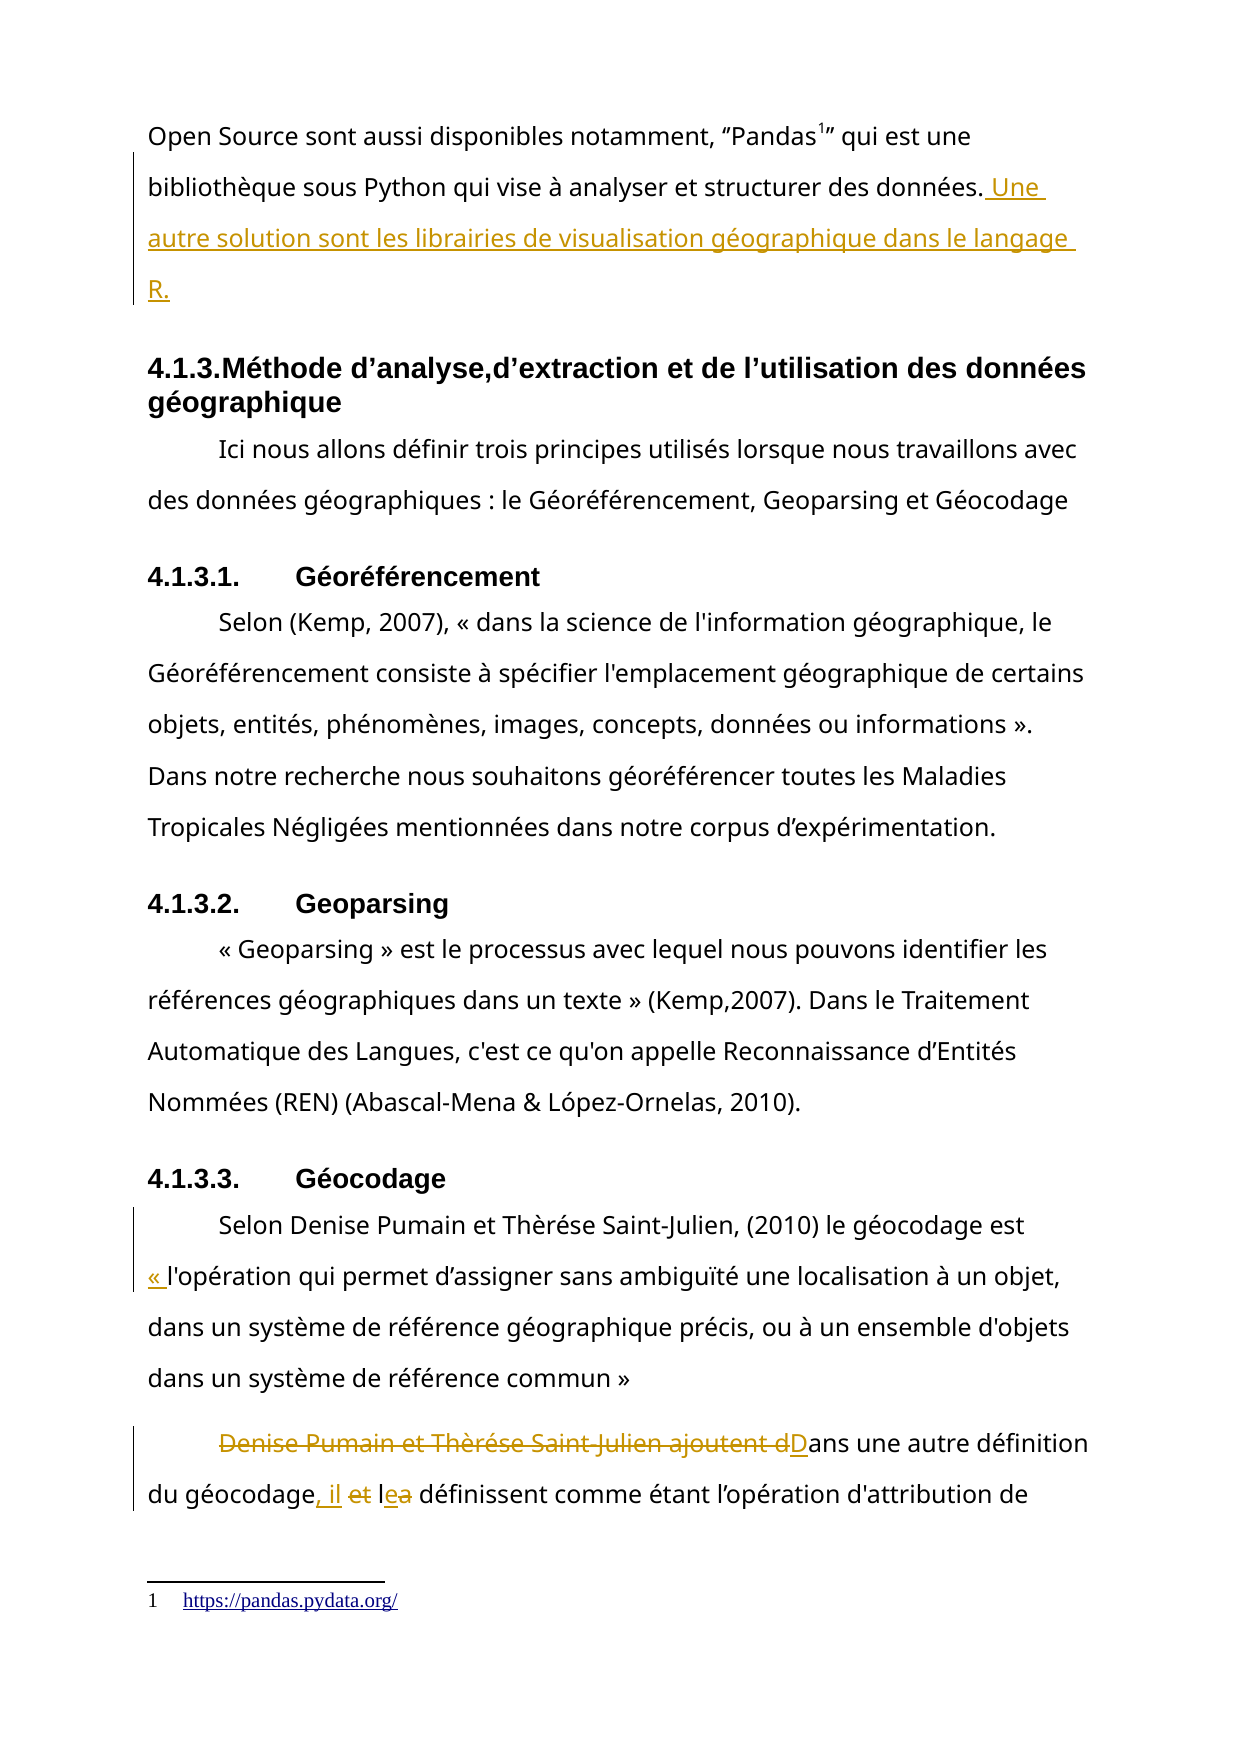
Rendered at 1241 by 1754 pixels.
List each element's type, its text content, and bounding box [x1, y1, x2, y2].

text Ici nous allons définir trois principes utilisés lorsque nous travaillons avec des données géographiques : le Géoréférencement, Geoparsing et Géocodage [147, 431, 1092, 517]
subtitle Géoréférencement [147, 561, 1092, 592]
subtitle Géocodage [147, 1163, 1092, 1195]
subtitle Geoparsing [147, 887, 1092, 919]
subtitle Méthode d’analyse,d’extraction et de l’utilisation des données géographique [147, 351, 1092, 419]
text Plusieurs outils sont disponibles pour la représentation graphique des données comme ‘‘Datawrapper’’ qui est destiné à un usage commercial, facile à utiliser vu qu’il est doté d’une interface. Des outils en Open Source sont aussi disponibles notamment, ‘’Pandas’’ qui est une bibliothèque sous Python qui vise à analyser et structurer des données. Une autre solution sont les librairies de visualisation géographique dans le langage R. [147, 118, 1092, 305]
text Selon Denise Pumain et Thèrése Saint-Julien, (2010) le géocodage est « l'opération qui permet d’assigner sans ambiguïté une localisation à un objet, dans un système de référence géographique précis, ou à un ensemble d'objets dans un système de référence commun » [147, 1207, 1092, 1394]
text Dans une autre définition du géocodage, il le définissent comme étant l’opération d'attribution de coordonnées ou de composantes géométriques à une information dans une base de données ou un système d'information géographique. [147, 1426, 1092, 1511]
text https://pandas.pydata.org/ [147, 1588, 1092, 1612]
text Selon (Kemp, 2007), « dans la science de l'information géographique, le Géoréférencement consiste à spécifier l'emplacement géographique de certains objets, entités, phénomènes, images, concepts, données ou informations ». Dans notre recherche nous souhaitons géoréférencer toutes les Maladies Tropicales Négligées mentionnées dans notre corpus d’expérimentation. [147, 605, 1092, 843]
text « Geoparsing » est le processus avec lequel nous pouvons identifier les références géographiques dans un texte » (Kemp,2007). Dans le Traitement Automatique des Langues, c'est ce qu'on appelle Reconnaissance d’Entités Nommées (REN) (Abascal‐Mena & López-Ornelas, 2010). [147, 932, 1092, 1119]
